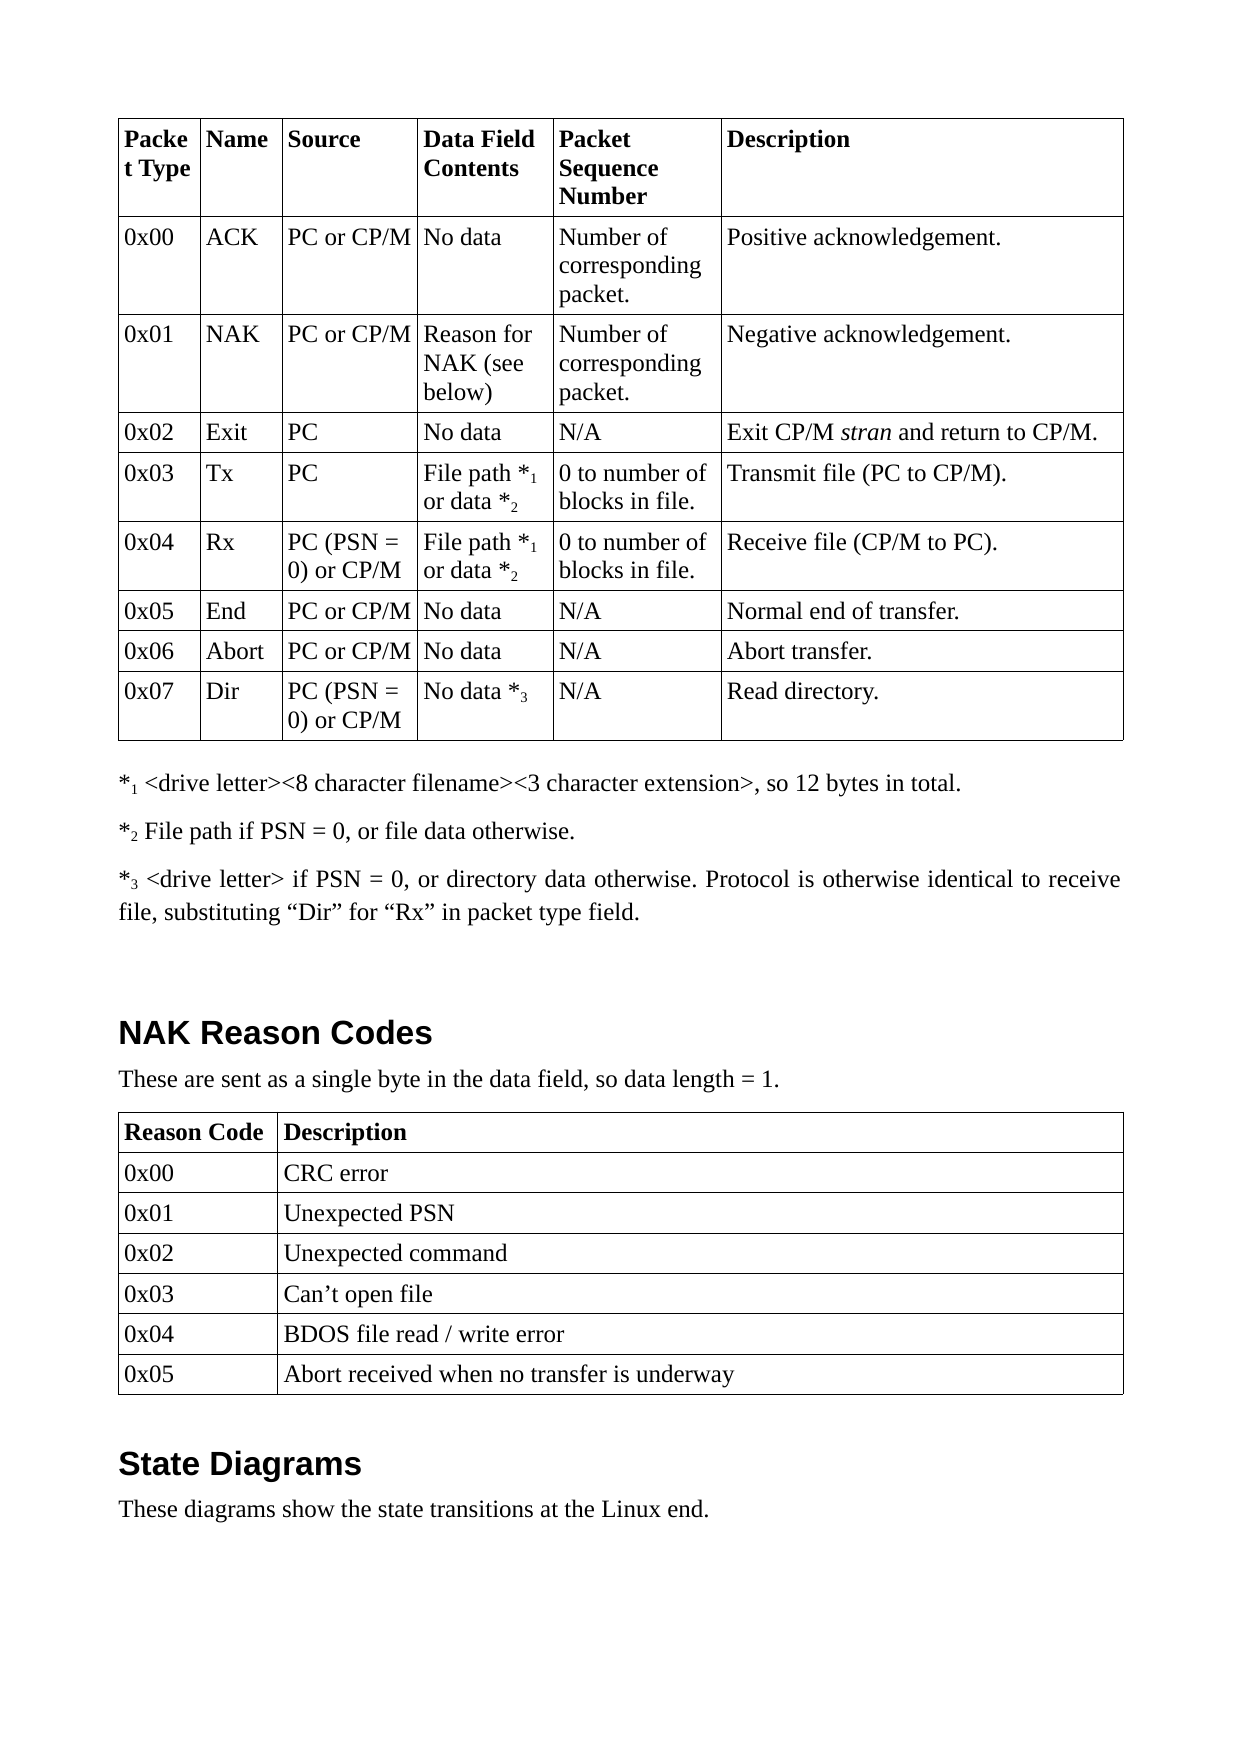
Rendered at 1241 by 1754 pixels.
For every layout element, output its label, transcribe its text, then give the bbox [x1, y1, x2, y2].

text *1 <drive letter><8 character filename><3 character extension>, so 12 bytes in total. [118, 768, 1122, 797]
table_cell File path *1 or data *2 [418, 453, 553, 521]
table_cell PC [283, 413, 417, 452]
table_header Packet Sequence Number [554, 119, 721, 216]
table_cell 0x03 [119, 1274, 277, 1313]
table_cell Receive file (CP/M to PC). [722, 522, 1123, 590]
table_cell Unexpected PSN [278, 1193, 1123, 1232]
table_cell ACK [201, 217, 282, 314]
table_cell PC (PSN = 0) or CP/M [283, 672, 417, 740]
table_cell 0x04 [119, 522, 200, 590]
table_cell 0x07 [119, 672, 200, 740]
subtitle NAK Reason Codes [118, 1013, 1122, 1051]
table_cell 0x01 [119, 315, 200, 412]
table_header Source [283, 119, 417, 216]
table_cell Dir [201, 672, 282, 740]
table_cell PC or CP/M [283, 217, 417, 314]
table_cell Abort received when no transfer is underway [278, 1355, 1123, 1394]
text *3 <drive letter> if PSN = 0, or directory data otherwise. Protocol is otherwise identical to receive file, substituting “Dir” for “Rx” in packet type field. [118, 864, 1122, 926]
subtitle State Diagrams [118, 1443, 1122, 1482]
table_header Name [201, 119, 282, 216]
table_cell Reason for NAK (see below) [418, 315, 553, 412]
table_cell Can’t open file [278, 1274, 1123, 1313]
table_cell 0x01 [119, 1193, 277, 1232]
table_cell End [201, 591, 282, 630]
table_cell PC [283, 453, 417, 521]
table_cell 0x02 [119, 1234, 277, 1273]
table_header Description [278, 1113, 1123, 1152]
table_header Reason Code [119, 1113, 277, 1152]
table_cell CRC error [278, 1153, 1123, 1192]
table_cell N/A [554, 413, 721, 452]
table_cell 0x05 [119, 1355, 277, 1394]
table_cell 0x00 [119, 217, 200, 314]
table_cell PC or CP/M [283, 591, 417, 630]
table_cell PC or CP/M [283, 631, 417, 671]
table_cell 0x05 [119, 591, 200, 630]
table_cell No data [418, 217, 553, 314]
table_cell 0x04 [119, 1314, 277, 1353]
table_cell Unexpected command [278, 1234, 1123, 1273]
table_cell Number of corresponding packet. [554, 315, 721, 412]
table_cell 0 to number of blocks in file. [554, 522, 721, 590]
table_cell PC or CP/M [283, 315, 417, 412]
table_cell 0x02 [119, 413, 200, 452]
table_cell N/A [554, 631, 721, 671]
table_header Data Field Contents [418, 119, 553, 216]
table_cell Tx [201, 453, 282, 521]
table_cell Number of corresponding packet. [554, 217, 721, 314]
table_cell 0x03 [119, 453, 200, 521]
table_cell Positive acknowledgement. [722, 217, 1123, 314]
table_cell BDOS file read / write error [278, 1314, 1123, 1353]
table_cell Exit [201, 413, 282, 452]
table_cell NAK [201, 315, 282, 412]
table_cell Transmit file (PC to CP/M). [722, 453, 1123, 521]
table_cell File path *1 or data *2 [418, 522, 553, 590]
table_cell Normal end of transfer. [722, 591, 1123, 630]
table_cell N/A [554, 591, 721, 630]
table_cell 0x00 [119, 1153, 277, 1192]
table_cell 0x06 [119, 631, 200, 671]
table_cell Negative acknowledgement. [722, 315, 1123, 412]
table_cell 0 to number of blocks in file. [554, 453, 721, 521]
table_cell No data [418, 413, 553, 452]
table_cell Read directory. [722, 672, 1123, 740]
table_header Description [722, 119, 1123, 216]
table_cell Exit CP/M stran and return to CP/M. [722, 413, 1123, 452]
text These diagrams show the state transitions at the Linux end. [118, 1494, 1122, 1523]
table_cell Abort transfer. [722, 631, 1123, 671]
table_cell No data *3 [418, 672, 553, 740]
table_cell PC (PSN = 0) or CP/M [283, 522, 417, 590]
text *2 File path if PSN = 0, or file data otherwise. [118, 816, 1122, 845]
table_cell Rx [201, 522, 282, 590]
table_header Packet Type [119, 119, 200, 216]
table_cell Abort [201, 631, 282, 671]
table_cell N/A [554, 672, 721, 740]
table_cell No data [418, 631, 553, 671]
table_cell No data [418, 591, 553, 630]
text These are sent as a single byte in the data field, so data length = 1. [118, 1064, 1122, 1093]
